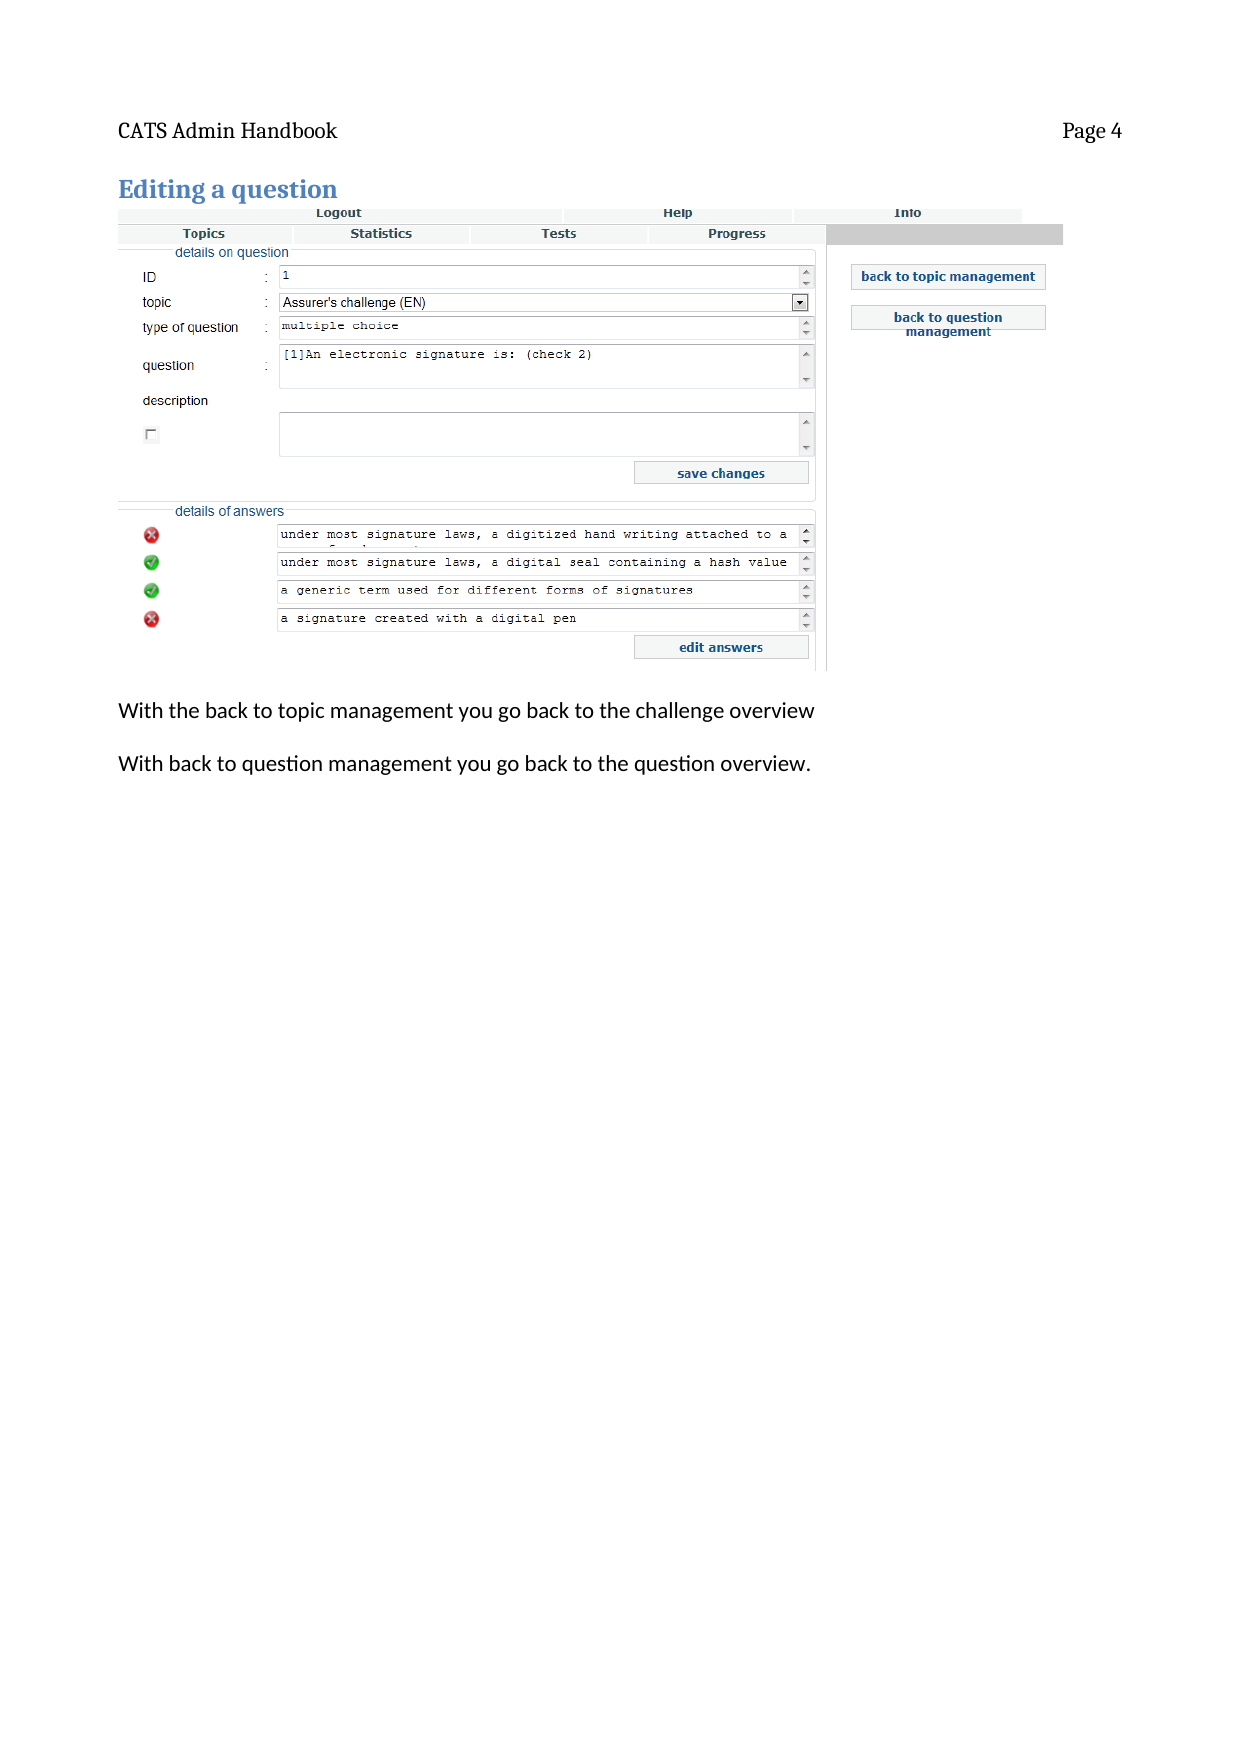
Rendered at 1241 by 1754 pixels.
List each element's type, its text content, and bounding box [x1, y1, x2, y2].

subtitle Editing a question [118, 174, 1122, 205]
text With back to question management you go back to the question overview. [118, 749, 1122, 777]
picture [118, 209, 1064, 671]
text With the back to topic management you go back to the challenge overview [118, 696, 1122, 724]
